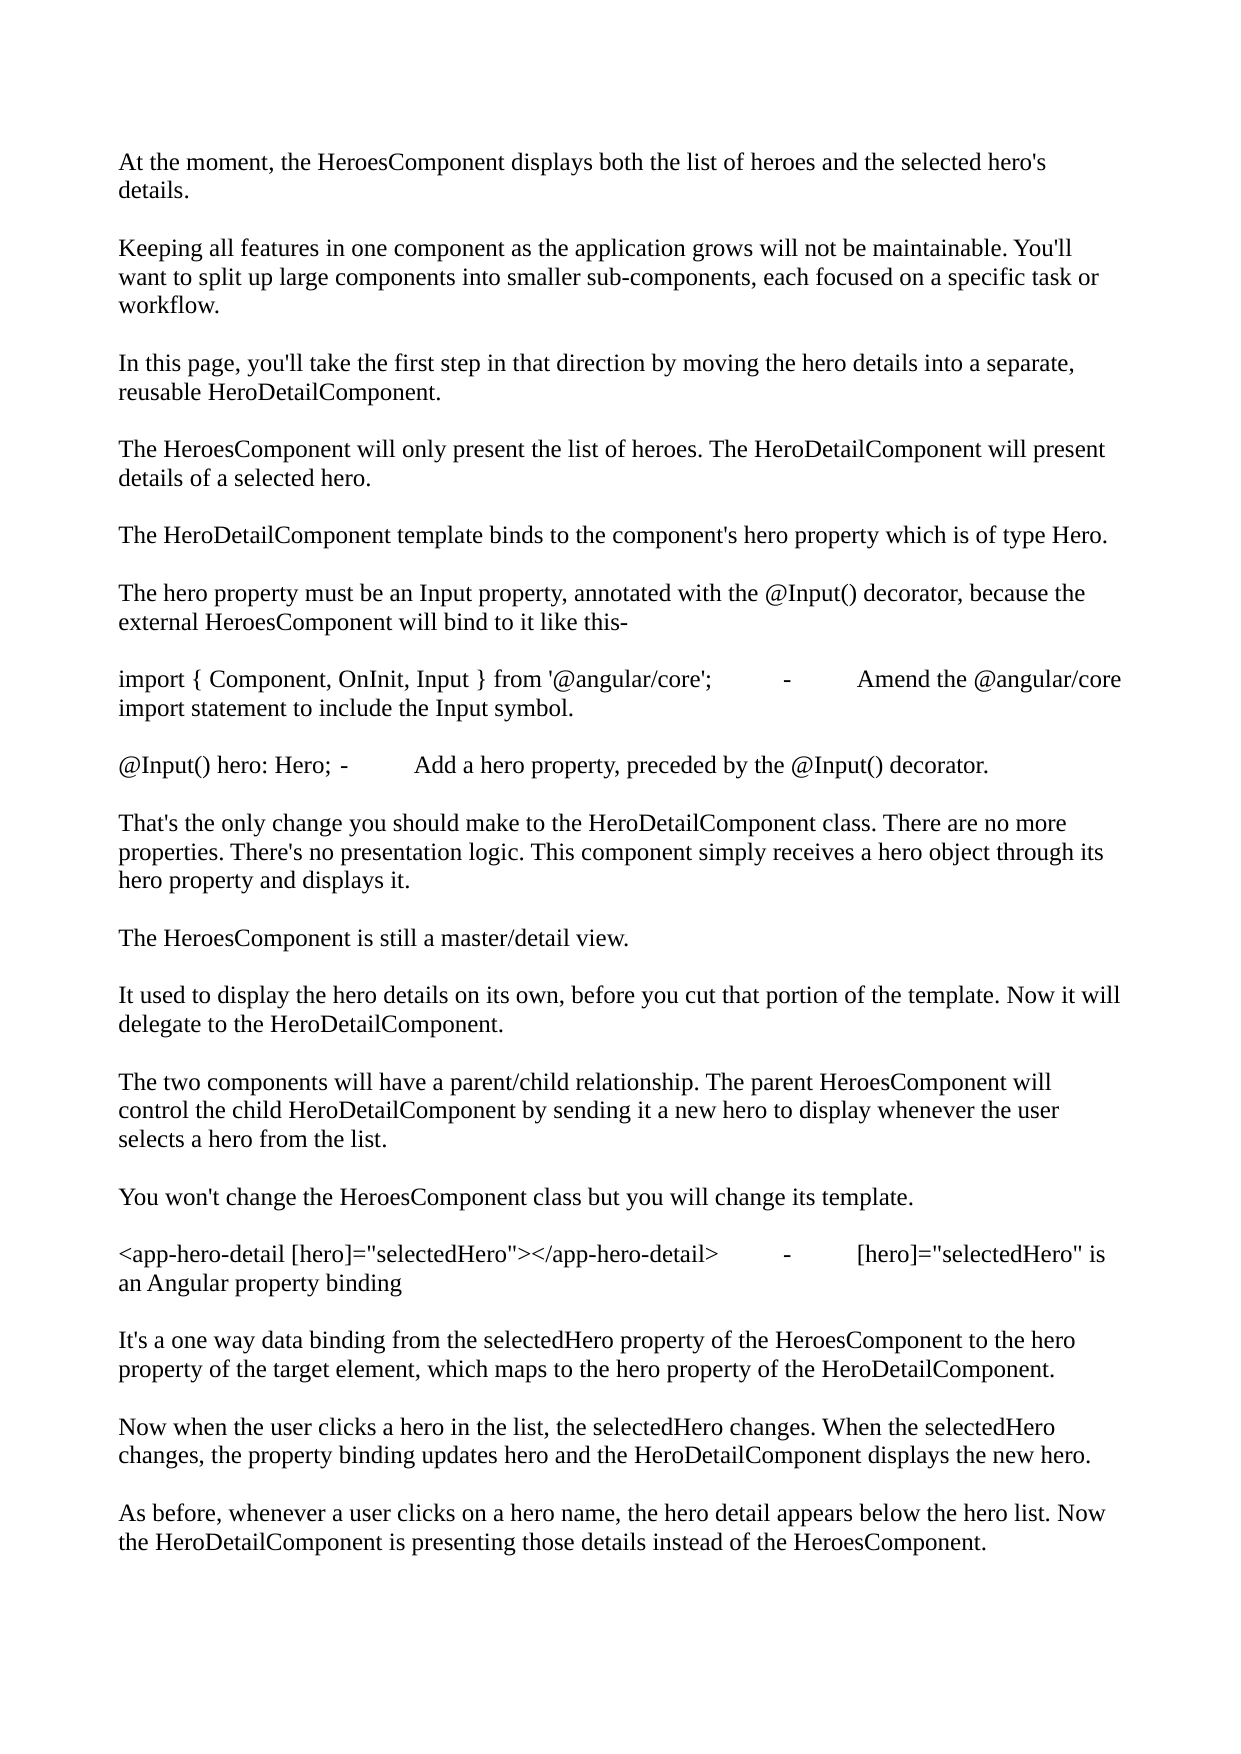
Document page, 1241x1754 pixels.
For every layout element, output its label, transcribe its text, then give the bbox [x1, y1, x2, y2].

text At the moment, the HeroesComponent displays both the list of heroes and the selected hero's details. [118, 147, 1122, 204]
text import { Component, OnInit, Input } from '@angular/core'; - Amend the @angular/core import statement to include the Input symbol. [118, 664, 1122, 722]
text @Input() hero: Hero; - Add a hero property, preceded by the @Input() decorator. [118, 751, 1122, 779]
text Keeping all features in one component as the application grows will not be maintainable. You'll want to split up large components into smaller sub-components, each focused on a specific task or workflow. [118, 233, 1122, 319]
text In this page, you'll take the first step in that direction by moving the hero details into a separate, reusable HeroDetailComponent. [118, 348, 1122, 406]
text You won't change the HeroesComponent class but you will change its template. [118, 1182, 1122, 1211]
text It used to display the hero details on its own, before you cut that portion of the template. Now it will delegate to the HeroDetailComponent. [118, 981, 1122, 1038]
text The HeroesComponent will only present the list of heroes. The HeroDetailComponent will present details of a selected hero. [118, 434, 1122, 492]
text That's the only change you should make to the HeroDetailComponent class. There are no more properties. There's no presentation logic. This component simply receives a hero object through its hero property and displays it. [118, 808, 1122, 894]
text Now when the user clicks a hero in the list, the selectedHero changes. When the selectedHero changes, the property binding updates hero and the HeroDetailComponent displays the new hero. [118, 1412, 1122, 1469]
text The HeroesComponent is still a master/detail view. [118, 923, 1122, 952]
text The two components will have a parent/child relationship. The parent HeroesComponent will control the child HeroDetailComponent by sending it a new hero to display whenever the user selects a hero from the list. [118, 1067, 1122, 1153]
text The HeroDetailComponent template binds to the component's hero property which is of type Hero. [118, 521, 1122, 549]
text As before, whenever a user clicks on a hero name, the hero detail appears below the hero list. Now the HeroDetailComponent is presenting those details instead of the HeroesComponent. [118, 1498, 1122, 1556]
text It's a one way data binding from the selectedHero property of the HeroesComponent to the hero property of the target element, which maps to the hero property of the HeroDetailComponent. [118, 1326, 1122, 1383]
text The hero property must be an Input property, annotated with the @Input() decorator, because the external HeroesComponent will bind to it like this- [118, 578, 1122, 636]
text <app-hero-detail [hero]="selectedHero"></app-hero-detail> - [hero]="selectedHero" is an Angular property binding [118, 1239, 1122, 1297]
